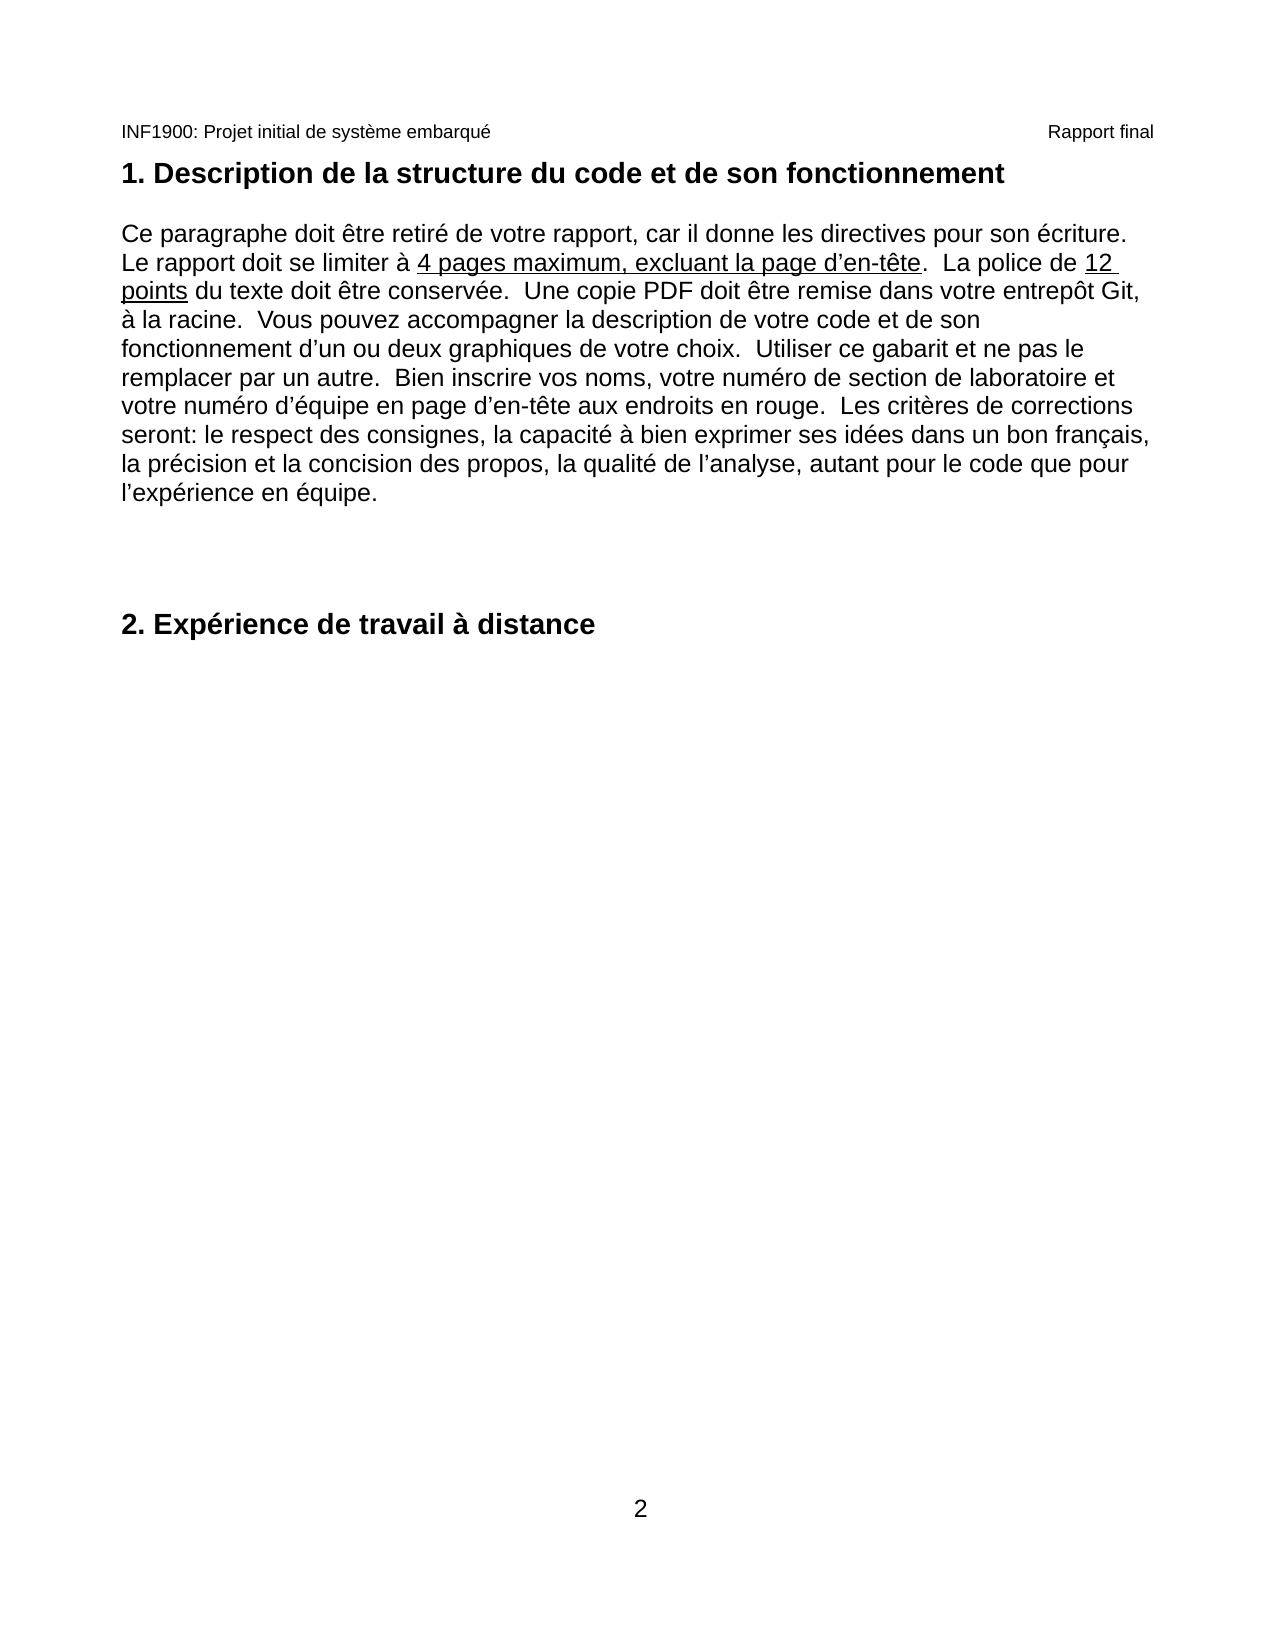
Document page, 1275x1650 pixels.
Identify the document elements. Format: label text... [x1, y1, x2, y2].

subtitle 1. Description de la structure du code et de son fonctionnement [121, 156, 1154, 190]
text Ce paragraphe doit être retiré de votre rapport, car il donne les directives pour son écriture. Le rapport doit se limiter à 4 pages maximum, excluant la page d’en-tête. La police de 12 points du texte doit être conservée. Une copie PDF doit être remise dans votre entrepôt Git, à la racine. Vous pouvez accompagner la description de votre code et de son fonctionnement d’un ou deux graphiques de votre choix. Utiliser ce gabarit et ne pas le remplacer par un autre. Bien inscrire vos noms, votre numéro de section de laboratoire et votre numéro d’équipe en page d’en-tête aux endroits en rouge. Les critères de corrections seront: le respect des consignes, la capacité à bien exprimer ses idées dans un bon français, la précision et la concision des propos, la qualité de l’analyse, autant pour le code que pour l’expérience en équipe. [121, 219, 1154, 506]
subtitle 2. Expérience de travail à distance [121, 607, 1154, 641]
